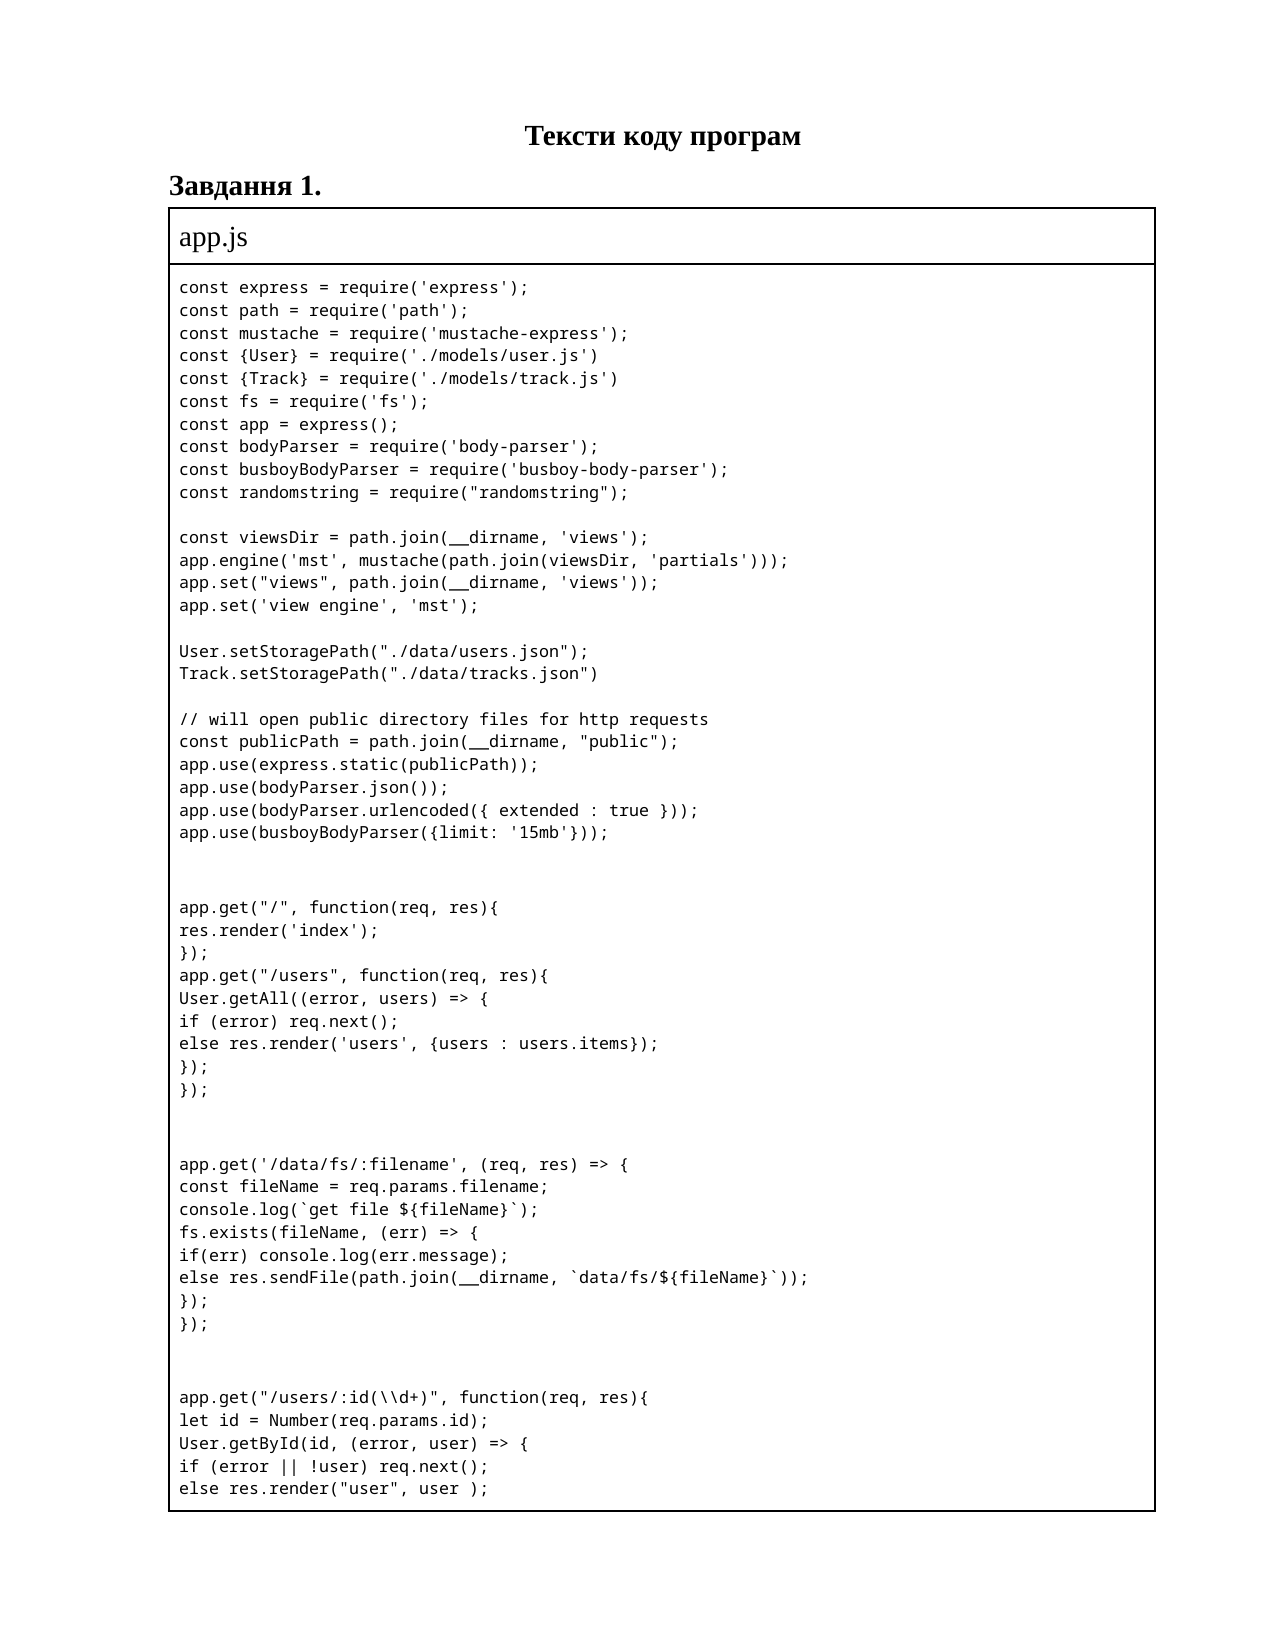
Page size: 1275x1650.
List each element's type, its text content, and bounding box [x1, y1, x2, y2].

table_header app.js [170, 209, 1154, 263]
text Тексти коду програм [169, 118, 1157, 152]
table_cell const express = require('express'); const path = require('path'); const mustache = require('mustache-express'); const {User} = require('./models/user.js') const {Track} = require('./models/track.js') const fs = require('fs'); const app = express(); const bodyParser = require('body-parser'); const busboyBodyParser = require('busboy-body-parser'); const randomstring = require("randomstring"); const viewsDir = path.join(__dirname, 'views'); app.engine('mst', mustache(path.join(viewsDir, 'partials'))); app.set("views", path.join(__dirname, 'views')); app.set('view engine', 'mst'); User.setStoragePath("./data/users.json"); Track.setStoragePath("./data/tracks.json") // will open public directory files for http requests const publicPath = path.join(__dirname, "public"); app.use(express.static(publicPath)); app.use(bodyParser.json()); app.use(bodyParser.urlencoded({ extended : true })); app.use(busboyBodyParser({limit: '15mb'})); app.get("/", function(req, res){ res.render('index'); }); app.get("/users", function(req, res){ User.getAll((error, users) => { if (error) req.next(); else res.render('users', {users : users.items}); }); }); app.get('/data/fs/:filename', (req, res) => { const fileName = req.params.filename; console.log(`get file ${fileName}`); fs.exists(fileName, (err) => { if(err) console.log(err.message); else res.sendFile(path.join(__dirname, `data/fs/${fileName}`)); }); }); app.get("/users/:id(\\d+)", function(req, res){ let id = Number(req.params.id); User.getById(id, (error, user) => { if (error || !user) req.next(); else res.render("user", user ); [170, 265, 1154, 1510]
text Завдання 1. [169, 168, 1157, 202]
